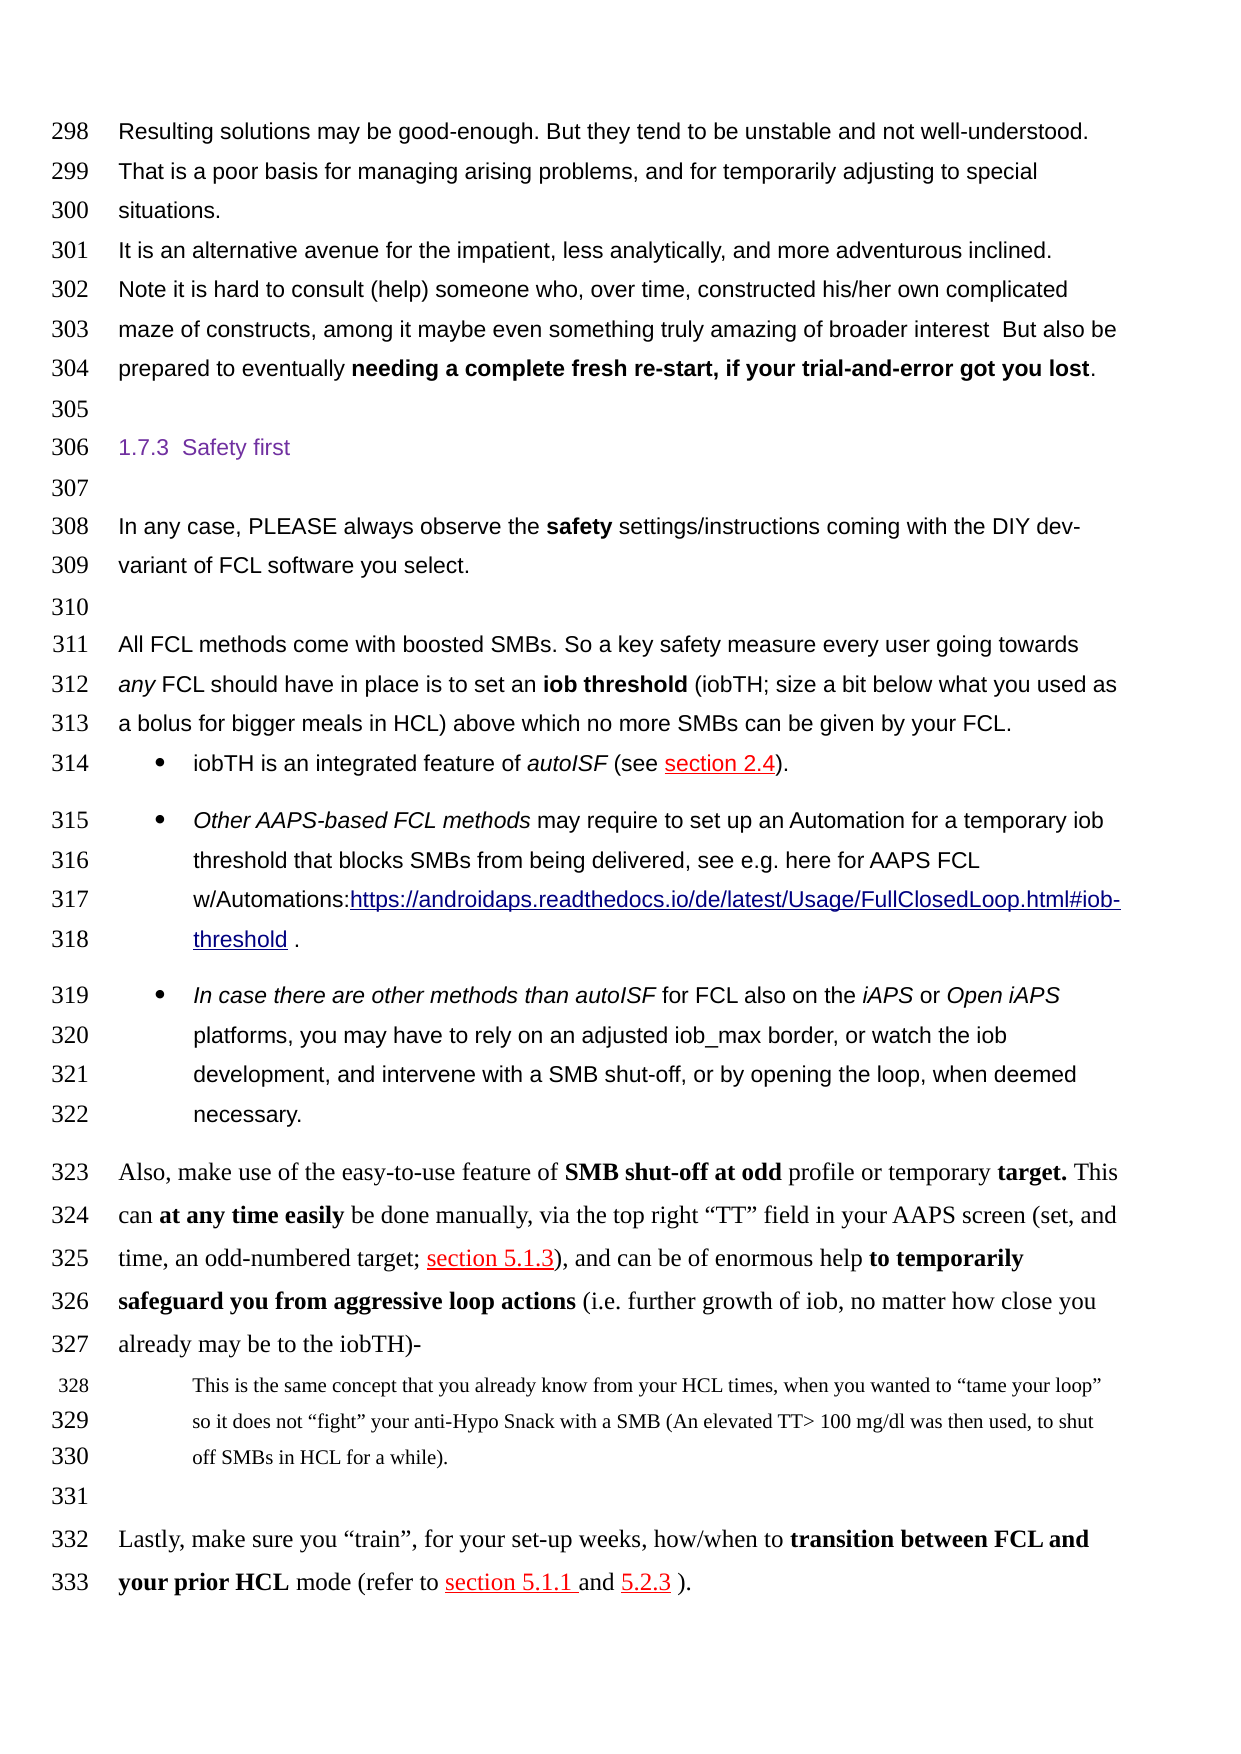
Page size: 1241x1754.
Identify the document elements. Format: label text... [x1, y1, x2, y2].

list Other AAPS-based FCL methods may require to set up an Automation for a temporary iob threshold that blocks SMBs from being delivered, see e.g. here for AAPS FCL w/Automations:https://androidaps.readthedocs.io/de/latest/Usage/FullClosedLoop.html#iob-threshold . [156, 807, 1122, 952]
text It is an alternative avenue for the impatient, less analytically, and more adventurous inclined. [118, 237, 1122, 263]
list iobTH is an integrated feature of autoISF (see section 2.4). [156, 750, 1122, 777]
list In case there are other methods than autoISF for FCL also on the iAPS or Open iAPS platforms, you may have to rely on an adjusted iob_max border, or watch the iob development, and intervene with a SMB shut-off, or by opening the loop, when deemed necessary. [156, 982, 1122, 1127]
text 1.7.3 Safety first [118, 434, 1122, 460]
text All FCL methods come with boosted SMBs. So a key safety measure every user going towards any FCL should have in place is to set an iob threshold (iobTH; size a bit below what you used as a bolus for bigger meals in HCL) above which no more SMBs can be given by your FCL. [118, 631, 1122, 737]
text Also, make use of the easy-to-use feature of SMB shut-off at odd profile or temporary target. This can at any time easily be done manually, via the top right “TT” field in your AAPS screen (set, and time, an odd-numbered target; section 5.1.3), and can be of enormous help to temporarily safeguard you from aggressive loop actions (i.e. further growth of iob, no matter how close you already may be to the iobTH)- [118, 1157, 1122, 1358]
text In any case, PLEASE always observe the safety settings/instructions coming with the DIY dev- variant of FCL software you select. [118, 513, 1122, 579]
text Note it is hard to consult (help) someone who, over time, constructed his/her own complicated maze of constructs, among it maybe even something truly amazing of broader interest But also be prepared to eventually needing a complete fresh re-start, if your trial-and-error got you lost. [118, 276, 1122, 381]
text Lastly, make sure you “train”, for your set-up weeks, how/when to transition between FCL and your prior HCL mode (refer to section 5.1.1 and 5.2.3 ). [118, 1524, 1122, 1596]
text This is the same concept that you already know from your HCL times, when you wanted to “tame your loop” so it does not “fight” your anti-Hypo Snack with a SMB (An elevated TT> 100 mg/dl was then used, to shut off SMBs in HCL for a while). [192, 1373, 1122, 1469]
text Resulting solutions may be good-enough. But they tend to be unstable and not well-understood. That is a poor basis for managing arising problems, and for temporarily adjusting to special situations. [118, 118, 1122, 223]
